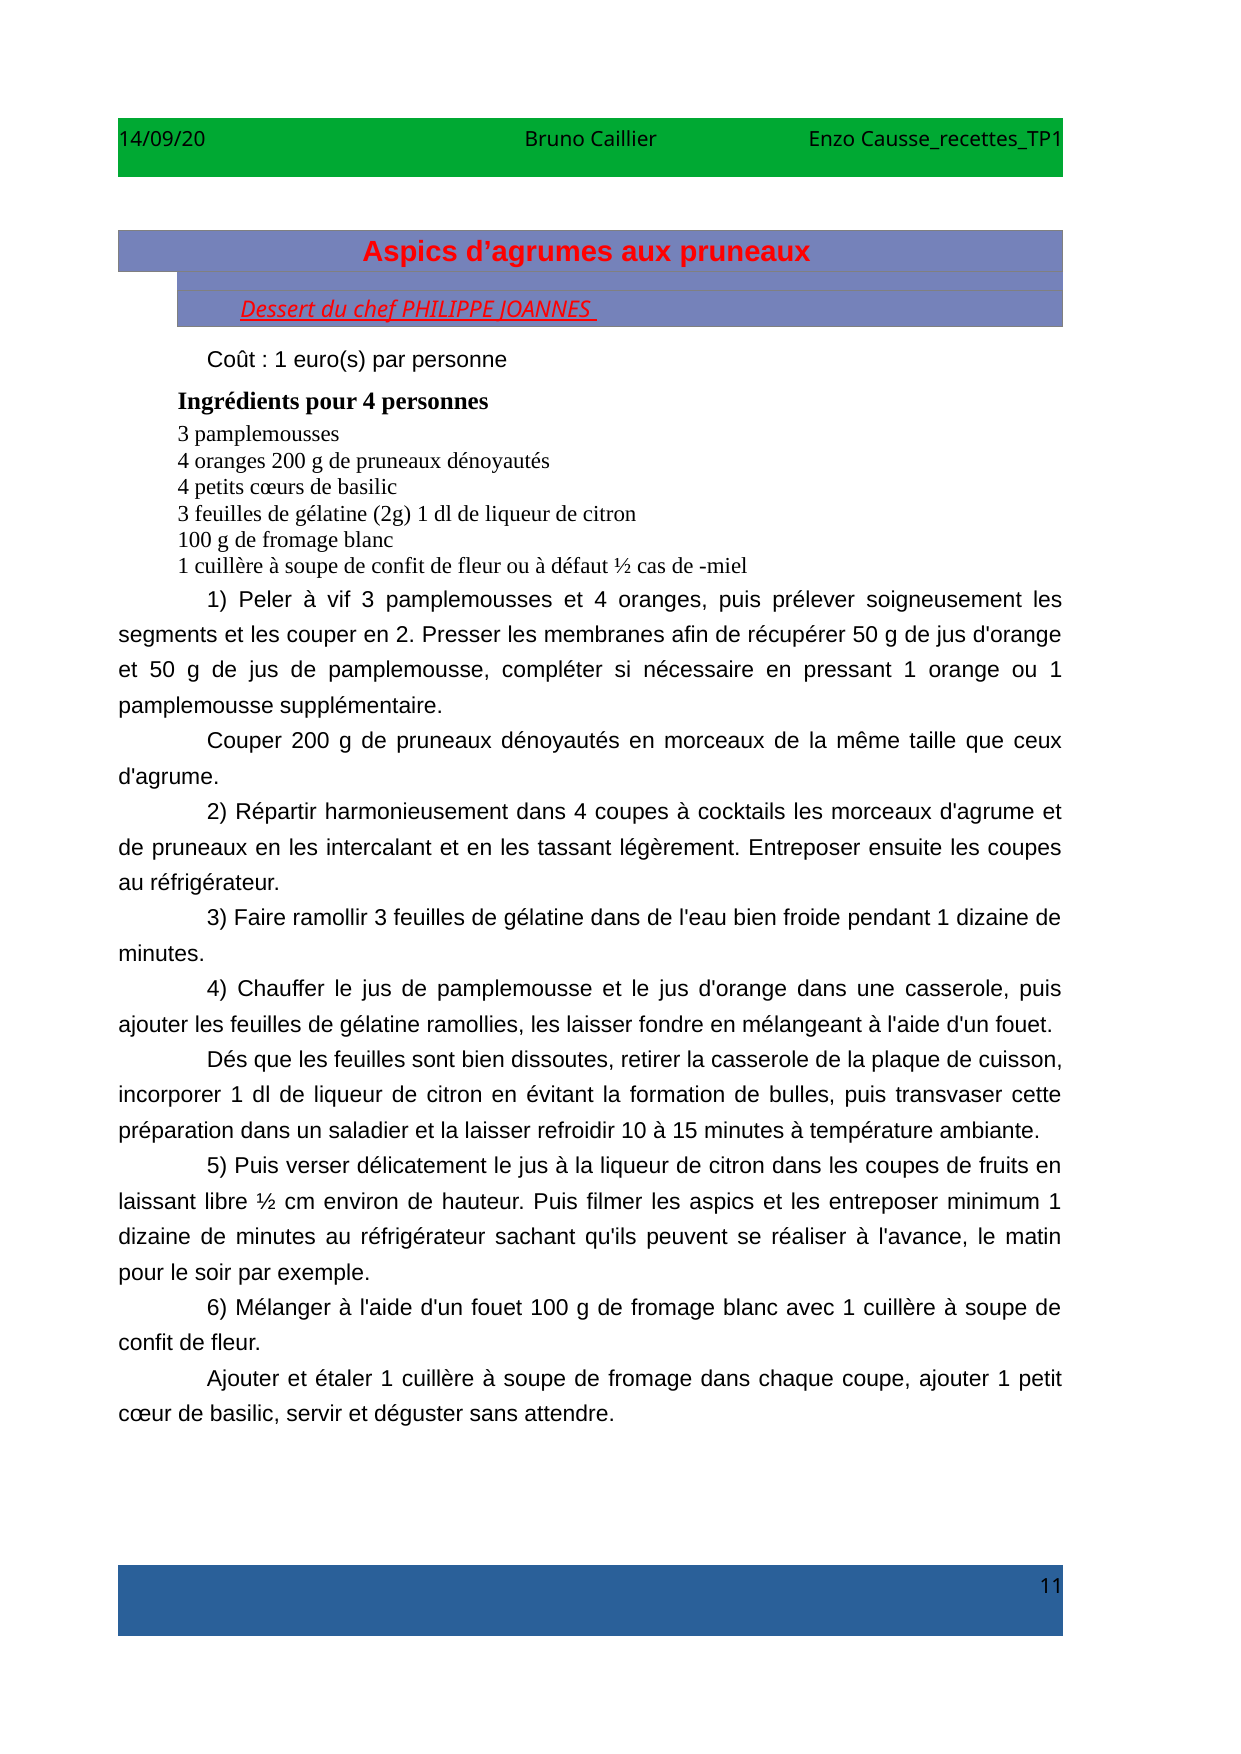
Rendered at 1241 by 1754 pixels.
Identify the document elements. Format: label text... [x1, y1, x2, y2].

title Aspics d’agrumes aux pruneaux [119, 231, 1062, 271]
text 4) Chauffer le jus de pamplemousse et le jus d'orange dans une casserole, puis ajouter les feuilles de gélatine ramollies, les laisser fondre en mélangeant à l'aide d'un fouet. [118, 968, 1063, 1039]
text Couper 200 g de pruneaux dénoyautés en morceaux de la même taille que ceux d'agrume. [118, 720, 1063, 791]
text 1) Peler à vif 3 pamplemousses et 4 oranges, puis prélever soigneusement les segments et les couper en 2. Presser les membranes afin de récupérer 50 g de jus d'orange et 50 g de jus de pamplemousse, compléter si nécessaire en pressant 1 orange ou 1 pamplemousse supplémentaire. [118, 579, 1063, 720]
text 2) Répartir harmonieusement dans 4 coupes à cocktails les morceaux d'agrume et de pruneaux en les intercalant et en les tassant légèrement. Entreposer ensuite les coupes au réfrigérateur. [118, 791, 1063, 897]
text Ajouter et étaler 1 cuillère à soupe de fromage dans chaque coupe, ajouter 1 petit cœur de basilic, servir et déguster sans attendre. [118, 1358, 1063, 1429]
text Coût : 1 euro(s) par personne [118, 339, 1063, 374]
text Ingrédients pour 4 personnes [177, 386, 1063, 414]
text 4 petits cœurs de basilic [177, 473, 1063, 499]
text 1 cuillère à soupe de confit de fleur ou à défaut ½ cas de -miel [177, 552, 1063, 579]
text 3 pamplemousses [177, 421, 1063, 447]
text 3) Faire ramollir 3 feuilles de gélatine dans de l'eau bien froide pendant 1 dizaine de minutes. [118, 897, 1063, 968]
text 4 oranges 200 g de pruneaux dénoyautés [177, 447, 1063, 473]
text Dés que les feuilles sont bien dissoutes, retirer la casserole de la plaque de cuisson, incorporer 1 dl de liqueur de citron en évitant la formation de bulles, puis transvaser cette préparation dans un saladier et la laisser refroidir 10 à 15 minutes à température ambiante. [118, 1039, 1063, 1145]
title Dessert du chef PHILIPPE JOANNES [178, 291, 1062, 326]
text 6) Mélanger à l'aide d'un fouet 100 g de fromage blanc avec 1 cuillère à soupe de confit de fleur. [118, 1287, 1063, 1358]
text 3 feuilles de gélatine (2g) 1 dl de liqueur de citron [177, 499, 1063, 526]
text 100 g de fromage blanc [177, 526, 1063, 552]
text 5) Puis verser délicatement le jus à la liqueur de citron dans les coupes de fruits en laissant libre ½ cm environ de hauteur. Puis filmer les aspics et les entreposer minimum 1 dizaine de minutes au réfrigérateur sachant qu'ils peuvent se réaliser à l'avance, le matin pour le soir par exemple. [118, 1145, 1063, 1287]
